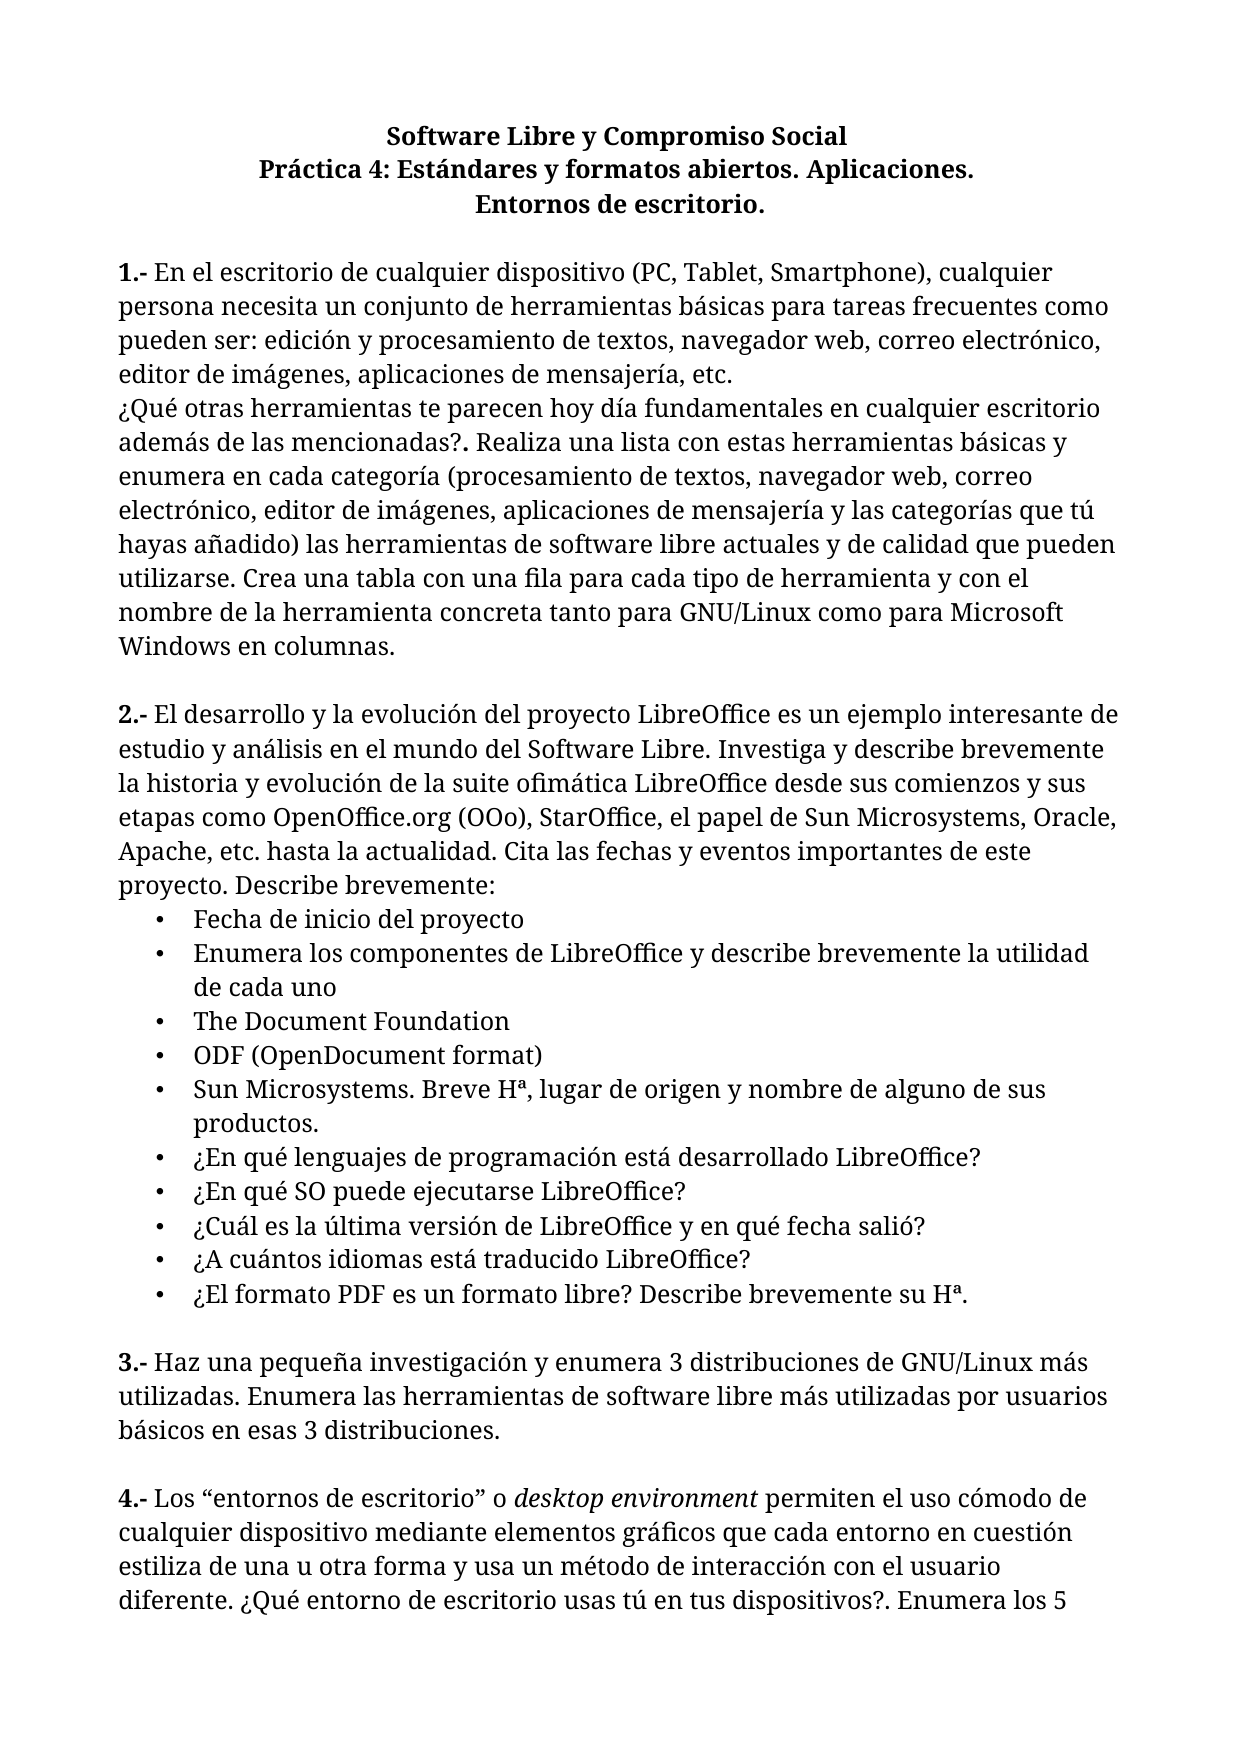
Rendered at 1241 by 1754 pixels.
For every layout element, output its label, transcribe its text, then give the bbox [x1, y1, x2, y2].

list The Document Foundation [156, 1004, 1122, 1038]
list ¿El formato PDF es un formato libre? Describe brevemente su Hª. [156, 1276, 1122, 1310]
text 2.- El desarrollo y la evolución del proyecto LibreOffice es un ejemplo interesante de estudio y análisis en el mundo del Software Libre. Investiga y describe brevemente la historia y evolución de la suite ofimática LibreOffice desde sus comienzos y sus etapas como OpenOffice.org (OOo), StarOffice, el papel de Sun Microsystems, Oracle, Apache, etc. hasta la actualidad. Cita las fechas y eventos importantes de este proyecto. Describe brevemente: [118, 697, 1122, 902]
text 4.- Los “entornos de escritorio” o desktop environment permiten el uso cómodo de cualquier dispositivo mediante elementos gráficos que cada entorno en cuestión estiliza de una u otra forma y usa un método de interacción con el usuario diferente. ¿Qué entorno de escritorio usas tú en tus dispositivos?. Enumera los 5 [118, 1481, 1122, 1617]
list ¿Cuál es la última versión de LibreOffice y en qué fecha salió? [156, 1208, 1122, 1242]
list Enumera los componentes de LibreOffice y describe brevemente la utilidad de cada uno [156, 936, 1122, 1004]
text 3.- Haz una pequeña investigación y enumera 3 distribuciones de GNU/Linux más utilizadas. Enumera las herramientas de software libre más utilizadas por usuarios básicos en esas 3 distribuciones. [118, 1344, 1122, 1447]
list Sun Microsystems. Breve Hª, lugar de origen y nombre de alguno de sus productos. [156, 1072, 1122, 1140]
list ODF (OpenDocument format) [156, 1038, 1122, 1072]
text Práctica 4: Estándares y formatos abiertos. Aplicaciones. Entornos de escritorio. [118, 152, 1122, 220]
text Software Libre y Compromiso Social [118, 118, 1122, 152]
text 1.- En el escritorio de cualquier dispositivo (PC, Tablet, Smartphone), cualquier persona necesita un conjunto de herramientas básicas para tareas frecuentes como pueden ser: edición y procesamiento de textos, navegador web, correo electrónico, editor de imágenes, aplicaciones de mensajería, etc. [118, 254, 1122, 391]
text ¿Qué otras herramientas te parecen hoy día fundamentales en cualquier escritorio además de las mencionadas?. Realiza una lista con estas herramientas básicas y enumera en cada categoría (procesamiento de textos, navegador web, correo electrónico, editor de imágenes, aplicaciones de mensajería y las categorías que tú hayas añadido) las herramientas de software libre actuales y de calidad que pueden utilizarse. Crea una tabla con una fila para cada tipo de herramienta y con el nombre de la herramienta concreta tanto para GNU/Linux como para Microsoft Windows en columnas. [118, 391, 1122, 663]
list ¿En qué lenguajes de programación está desarrollado LibreOffice? [156, 1140, 1122, 1174]
list ¿A cuántos idiomas está traducido LibreOffice? [156, 1242, 1122, 1276]
list ¿En qué SO puede ejecutarse LibreOffice? [156, 1174, 1122, 1208]
list Fecha de inicio del proyecto [156, 902, 1122, 936]
